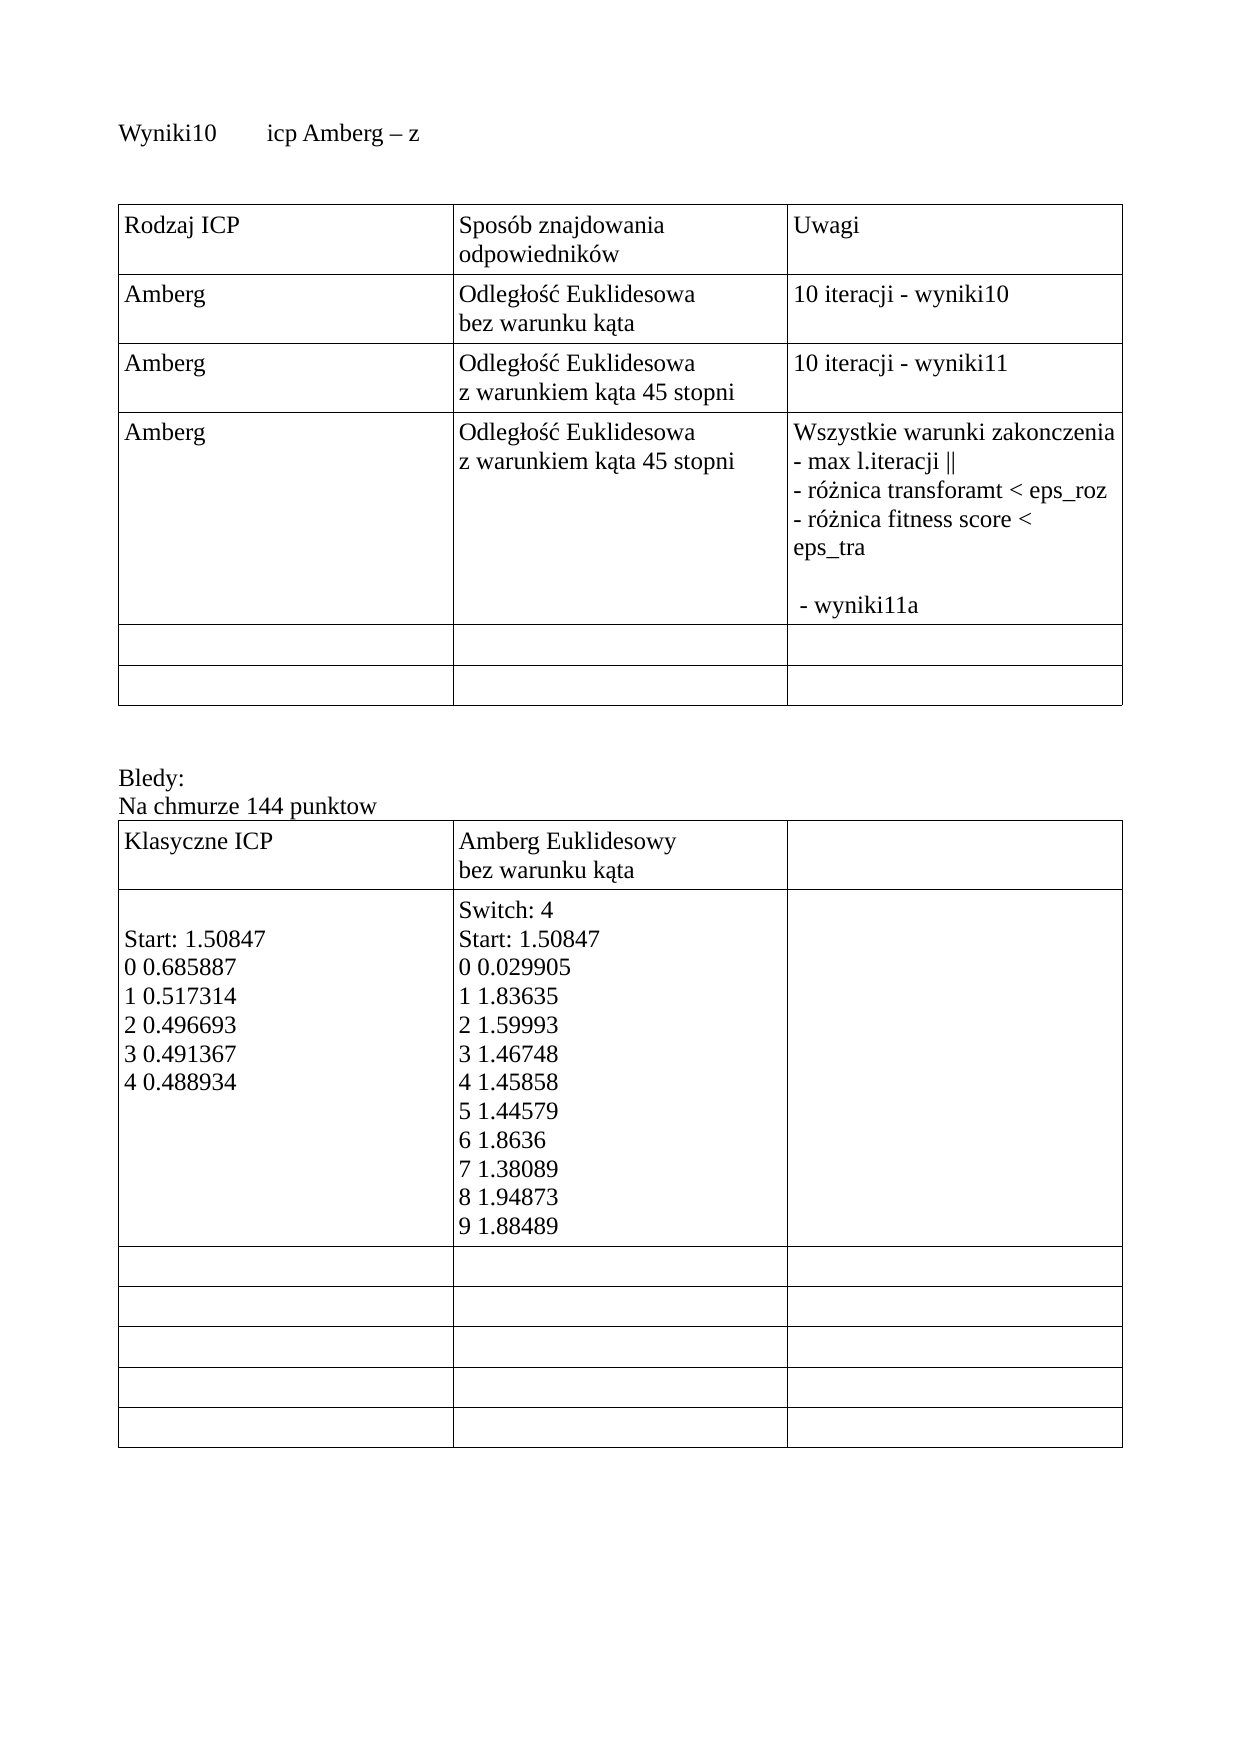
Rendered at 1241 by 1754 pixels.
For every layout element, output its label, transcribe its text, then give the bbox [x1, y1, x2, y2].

table_cell [788, 666, 1122, 705]
table_cell [788, 1287, 1122, 1326]
table_cell [788, 1368, 1122, 1407]
table_cell 10 iteracji - wyniki11 [788, 344, 1122, 412]
table_cell Amberg [119, 413, 453, 624]
table_header [788, 821, 1122, 889]
table_cell [454, 1287, 787, 1326]
table_cell [788, 625, 1122, 665]
text Wyniki10 icp Amberg – z [118, 118, 1122, 147]
table_cell Odległość Euklidesowa z warunkiem kąta 45 stopni [454, 344, 787, 412]
table_cell 10 iteracji - wyniki10 [788, 275, 1122, 342]
table_cell Switch: 4 Start: 1.50847 0 0.029905 1 1.83635 2 1.59993 3 1.46748 4 1.45858 5 1.44579 6 1.8636 7 1.38089 8 1.94873 9 1.88489 [454, 890, 787, 1246]
table_cell [119, 1408, 453, 1447]
table_cell Wszystkie warunki zakonczenia - max l.iteracji || - różnica transforamt < eps_roz - różnica fitness score < eps_tra - wyniki11a [788, 413, 1122, 624]
table_cell Odległość Euklidesowa z warunkiem kąta 45 stopni [454, 413, 787, 624]
table_cell [454, 1368, 787, 1407]
text [118, 1448, 1122, 1620]
table_header Rodzaj ICP [119, 205, 453, 273]
table_cell Amberg [119, 275, 453, 342]
table_cell [454, 1408, 787, 1447]
table_cell [788, 1247, 1122, 1286]
table_cell [454, 1327, 787, 1367]
table_cell [119, 625, 453, 665]
table_cell [119, 1287, 453, 1326]
table_cell [454, 625, 787, 665]
table_cell [119, 1327, 453, 1367]
text Bledy: Na chmurze 144 punktow [118, 706, 1122, 820]
table_cell [788, 890, 1122, 1246]
table_cell [788, 1327, 1122, 1367]
table_cell [788, 1408, 1122, 1447]
table_cell [119, 666, 453, 705]
table_header Klasyczne ICP [119, 821, 453, 889]
table_header Uwagi [788, 205, 1122, 273]
table_cell [454, 1247, 787, 1286]
table_cell [454, 666, 787, 705]
table_cell Start: 1.50847 0 0.685887 1 0.517314 2 0.496693 3 0.491367 4 0.488934 [119, 890, 453, 1246]
table_header Amberg Euklidesowy bez warunku kąta [454, 821, 787, 889]
table_cell [119, 1368, 453, 1407]
table_cell Amberg [119, 344, 453, 412]
table_cell Odległość Euklidesowa bez warunku kąta [454, 275, 787, 342]
table_cell [119, 1247, 453, 1286]
table_header Sposób znajdowania odpowiedników [454, 205, 787, 273]
